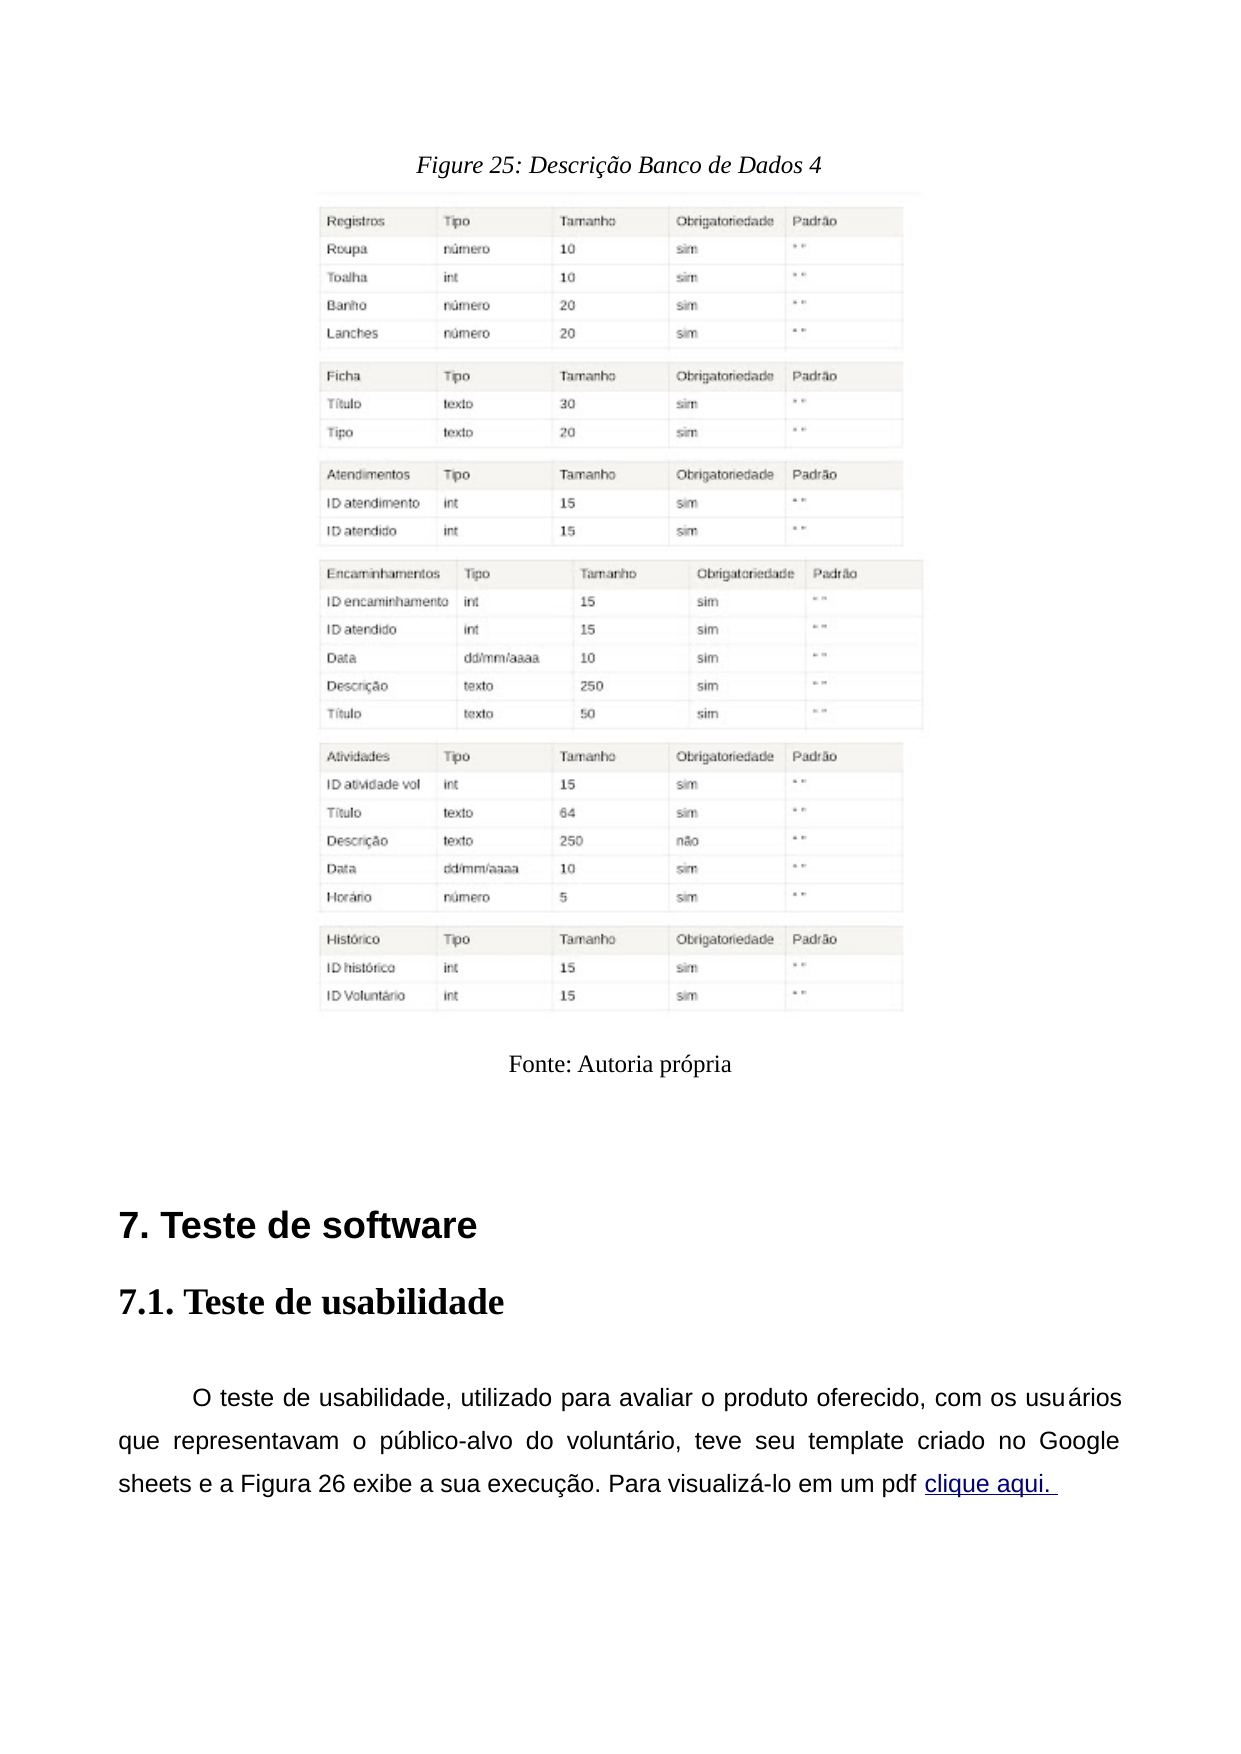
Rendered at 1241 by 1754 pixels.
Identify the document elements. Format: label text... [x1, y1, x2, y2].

picture [303, 179, 937, 1031]
text O teste de usabilidade, utilizado para avaliar o produto oferecido, com os usuários que representavam o público-alvo do voluntário, teve seu template criado no Google sheets e a Figura 26 exibe a sua execução. Para visualizá-lo em um pdf clique aqui. [118, 1383, 1122, 1498]
text Figure 25: Descrição Banco de Dados 4 [304, 150, 936, 179]
text Fonte: Autoria própria [118, 118, 1122, 1077]
subtitle 7.1. Teste de usabilidade [118, 1279, 1122, 1323]
subtitle 7. Teste de software [118, 1202, 1122, 1246]
